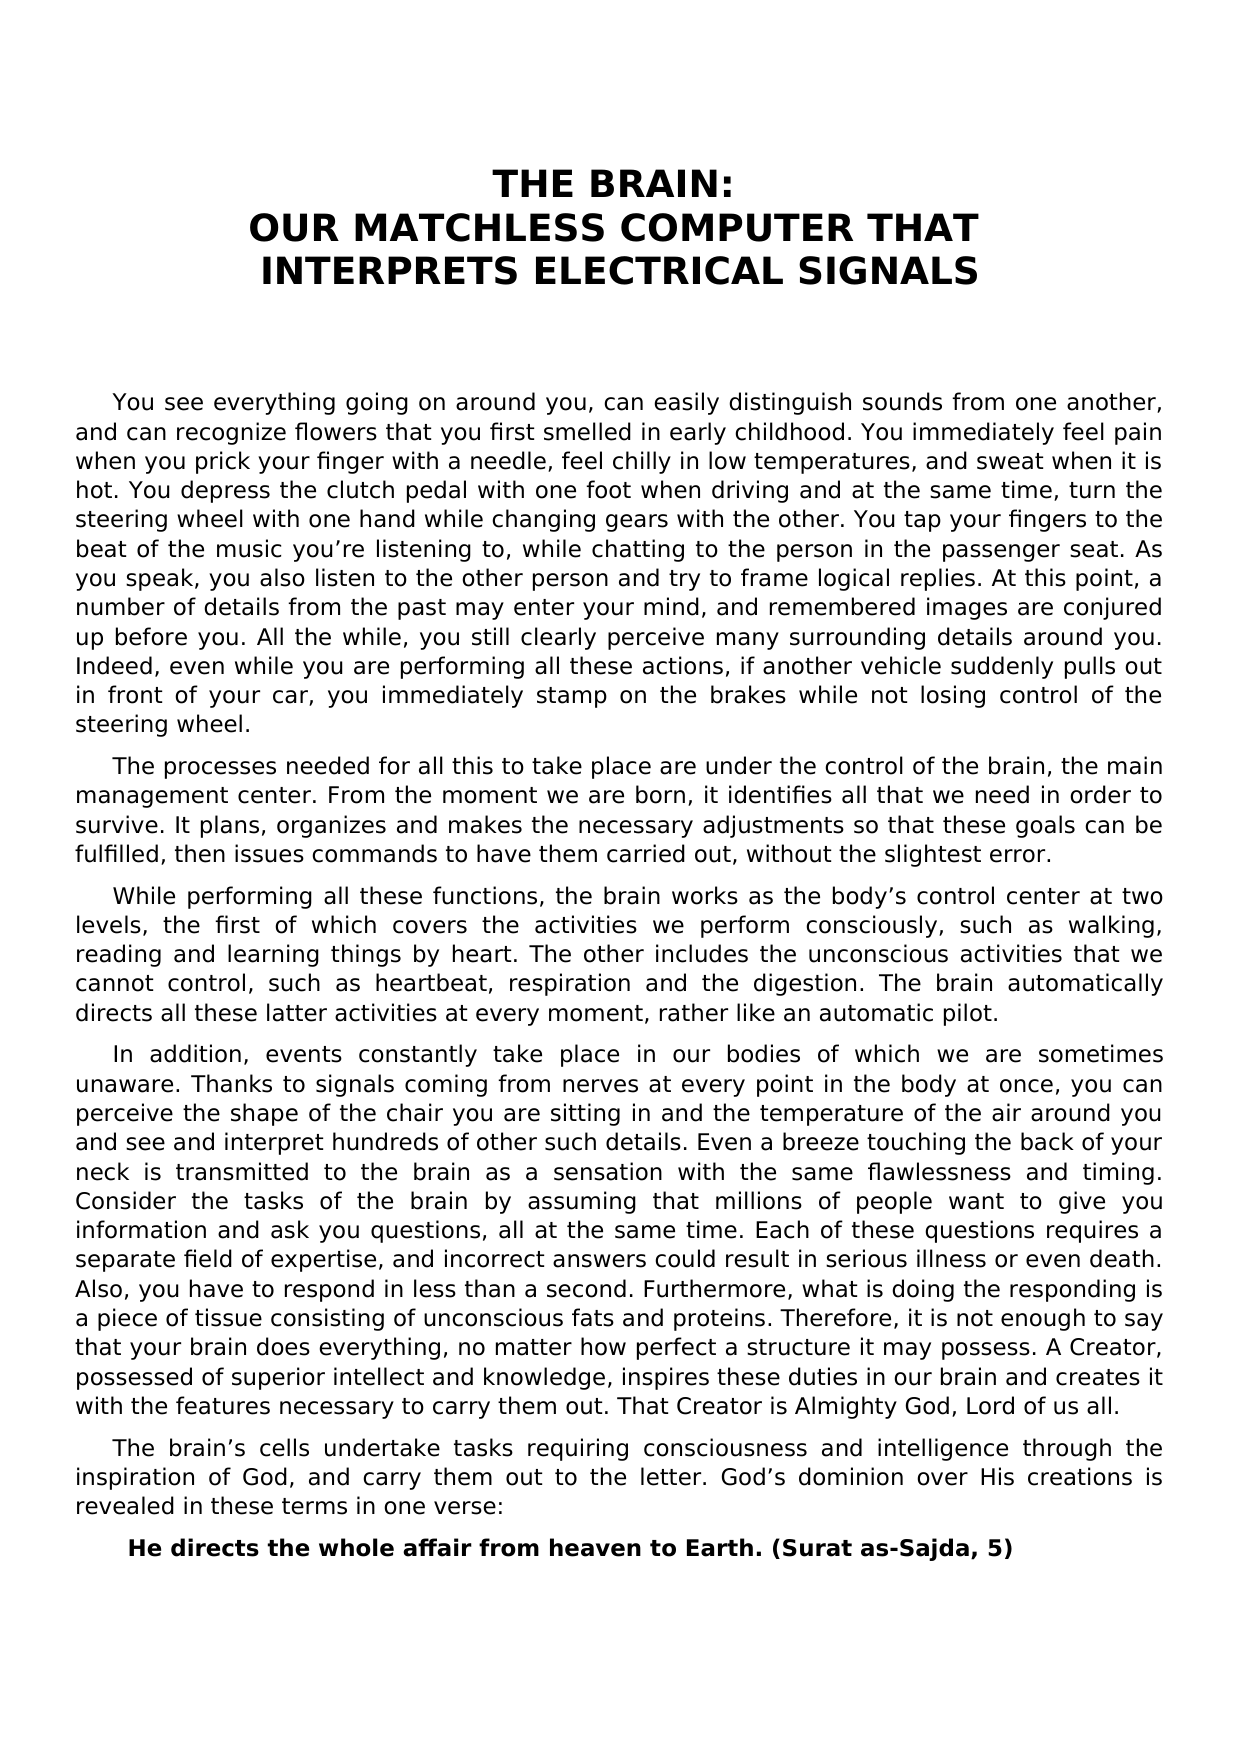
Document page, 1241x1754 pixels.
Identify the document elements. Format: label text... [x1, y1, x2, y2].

text You see everything going on around you, can easily distinguish sounds from one another, and can recognize flowers that you first smelled in early childhood. You immediately feel pain when you prick your finger with a needle, feel chilly in low temperatures, and sweat when it is hot. You depress the clutch pedal with one foot when driving and at the same time, turn the steering wheel with one hand while changing gears with the other. You tap your fingers to the beat of the music you’re listening to, while chatting to the person in the passenger seat. As you speak, you also listen to the other person and try to frame logical replies. At this point, a number of details from the past may enter your mind, and remembered images are conjured up before you. All the while, you still clearly perceive many surrounding details around you. Indeed, even while you are performing all these actions, if another vehicle suddenly pulls out in front of your car, you immediately stamp on the brakes while not losing control of the steering wheel. [75, 389, 1165, 738]
text While performing all these functions, the brain works as the body’s control center at two levels, the first of which covers the activities we perform consciously, such as walking, reading and learning things by heart. The other includes the unconscious activities that we cannot control, such as heartbeat, respiration and the digestion. The brain automatically directs all these latter activities at every moment, rather like an automatic pilot. [75, 883, 1165, 1027]
text The brain’s cells undertake tasks requiring consciousness and intelligence through the inspiration of God, and carry them out to the letter. God’s dominion over His creations is revealed in these terms in one verse: [75, 1435, 1165, 1520]
text He directs the whole affair from heaven to Earth. (Surat as-Sajda, 5) [127, 1535, 1143, 1562]
text The processes needed for all this to take place are under the control of the brain, the main management center. From the moment we are born, it identifies all that we need in order to survive. It plans, organizes and makes the necessary adjustments so that these goals can be fulfilled, then issues commands to have them carried out, without the slightest error. [75, 753, 1165, 868]
subtitle THE BRAIN: OUR MATCHLESS COMPUTER THAT INTERPRETS ELECTRICAL SIGNALS [75, 162, 1165, 293]
text In addition, events constantly take place in our bodies of which we are sometimes unaware. Thanks to signals coming from nerves at every point in the body at once, you can perceive the shape of the chair you are sitting in and the temperature of the air around you and see and interpret hundreds of other such details. Even a breeze touching the back of your neck is transmitted to the brain as a sensation with the same flawlessness and timing. Consider the tasks of the brain by assuming that millions of people want to give you information and ask you questions, all at the same time. Each of these questions requires a separate field of expertise, and incorrect answers could result in serious illness or even death. Also, you have to respond in less than a second. Furthermore, what is doing the responding is a piece of tissue consisting of unconscious fats and proteins. Therefore, it is not enough to say that your brain does everything, no matter how perfect a structure it may possess. A Creator, possessed of superior intellect and knowledge, inspires these duties in our brain and creates it with the features necessary to carry them out. That Creator is Almighty God, Lord of us all. [75, 1042, 1165, 1419]
